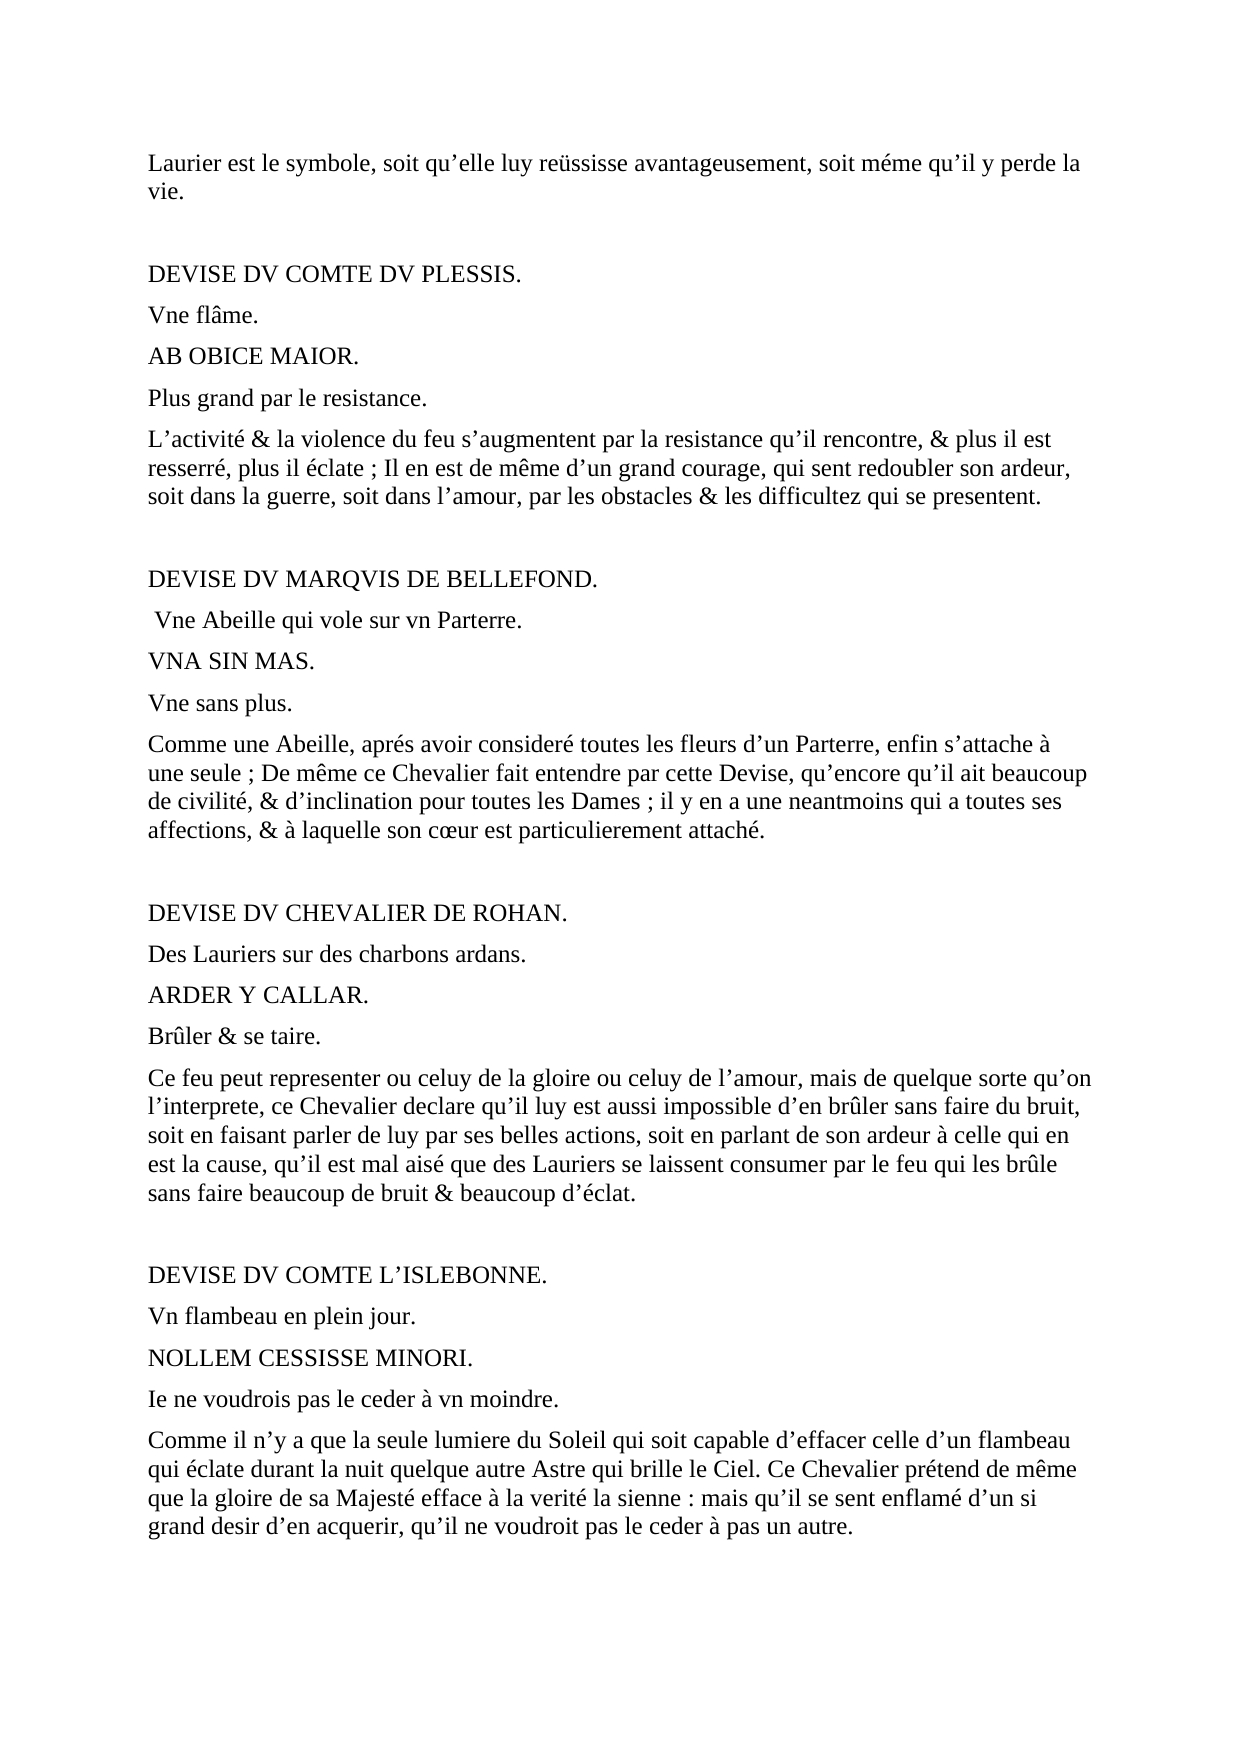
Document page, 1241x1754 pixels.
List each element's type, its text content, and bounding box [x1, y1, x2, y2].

text NOLLEM CESSISSE MINORI. [148, 1343, 1093, 1371]
text AB OBICE MAIOR. [148, 341, 1093, 370]
text Ie ne voudrois pas le ceder à vn moindre. [148, 1384, 1093, 1413]
text Laurier est le symbole, soit qu’elle luy reüssisse avantageusement, soit méme qu’il y perde la vie. [148, 148, 1093, 205]
text Comme il n’y a que la seule lumiere du Soleil qui soit capable d’effacer celle d’un flambeau qui éclate durant la nuit quelque autre Astre qui brille le Ciel. Ce Chevalier prétend de même que la gloire de sa Majesté efface à la verité la sienne : mais qu’il se sent enflamé d’un si grand desir d’en acquerir, qu’il ne voudroit pas le ceder à pas un autre. [148, 1425, 1093, 1540]
text Des Lauriers sur des charbons ardans. [148, 939, 1093, 968]
text DEVISE DV COMTE DV PLESSIS. [148, 259, 1093, 288]
text Ce feu peut representer ou celuy de la gloire ou celuy de l’amour, mais de quelque sorte qu’on l’interprete, ce Chevalier declare qu’il luy est aussi impossible d’en brûler sans faire du bruit, soit en faisant parler de luy par ses belles actions, soit en parlant de son ardeur à celle qui en est la cause, qu’il est mal aisé que des Lauriers se laissent consumer par le feu qui les brûle sans faire beaucoup de bruit & beaucoup d’éclat. [148, 1063, 1093, 1206]
text VNA SIN MAS. [148, 646, 1093, 675]
text Plus grand par le resistance. [148, 383, 1093, 411]
text Vne flâme. [148, 300, 1093, 329]
text DEVISE DV COMTE L’ISLEBONNE. [148, 1260, 1093, 1289]
text DEVISE DV CHEVALIER DE ROHAN. [148, 898, 1093, 926]
text Brûler & se taire. [148, 1021, 1093, 1050]
text Vne sans plus. [148, 688, 1093, 716]
text Comme une Abeille, aprés avoir consideré toutes les fleurs d’un Parterre, enfin s’attache à une seule ; De même ce Chevalier fait entendre par cette Devise, qu’encore qu’il ait beaucoup de civilité, & d’inclination pour toutes les Dames ; il y en a une neantmoins qui a toutes ses affections, & à laquelle son cœur est particulierement attaché. [148, 729, 1093, 844]
text ARDER Y CALLAR. [148, 980, 1093, 1009]
text Vne Abeille qui vole sur vn Parterre. [148, 605, 1093, 634]
text L’activité & la violence du feu s’augmentent par la resistance qu’il rencontre, & plus il est resserré, plus il éclate ; Il en est de même d’un grand courage, qui sent redoubler son ardeur, soit dans la guerre, soit dans l’amour, par les obstacles & les difficultez qui se presentent. [148, 424, 1093, 510]
text Vn flambeau en plein jour. [148, 1301, 1093, 1330]
text DEVISE DV MARQVIS DE BELLEFOND. [148, 564, 1093, 593]
